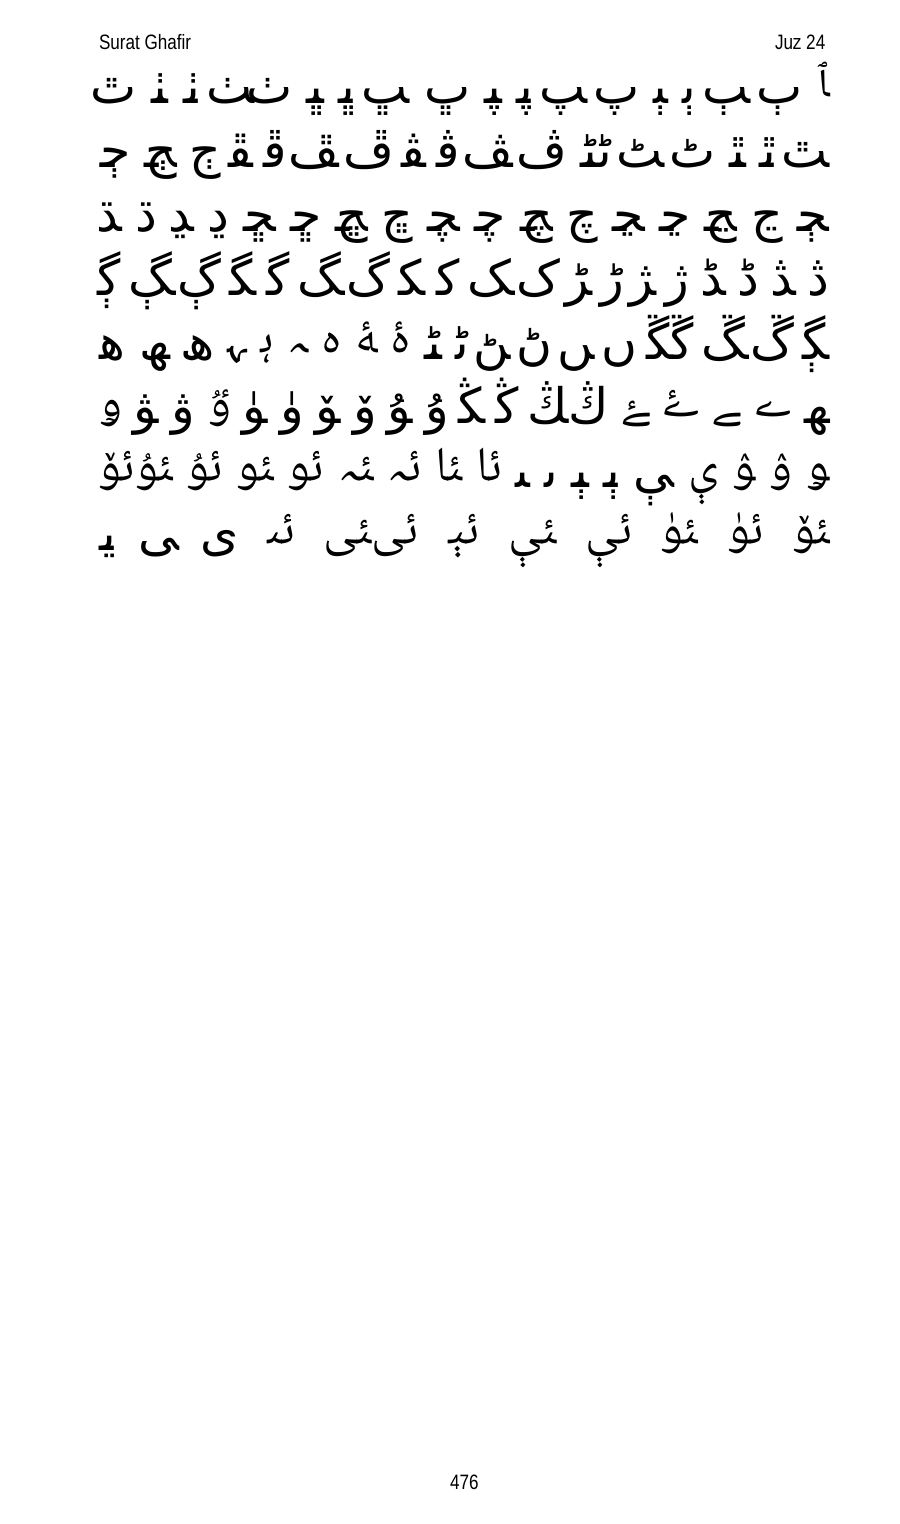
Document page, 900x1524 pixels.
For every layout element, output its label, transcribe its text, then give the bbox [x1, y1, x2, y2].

text ﭑ ﭒ ﭓ ﭔ ﭕ ﭖ ﭗ ﭘ ﭙ ﭚ ﭛ ﭜ ﭝ ﭞﭟ ﭠ ﭡ ﭢ ﭣ ﭤ ﭥ ﭦ ﭧ ﭨﭩ ﭪ ﭫ ﭬ ﭭ ﭮ ﭯ ﭰ ﭱ ﭲ ﭳ ﭴ ﭵ ﭶ ﭷ ﭸ ﭹ ﭺ ﭻ ﭼ ﭽ ﭾ ﭿ ﮀ ﮁ ﮂ ﮃ ﮄ ﮅ ﮆ ﮇ ﮈ ﮉ ﮊ ﮋ ﮌ ﮍ ﮎ ﮏ ﮐ ﮑ ﮒ ﮓ ﮔ ﮕ ﮖ ﮗ ﮘ ﮙ ﮚ ﮛ ﮜﮝ ﮞ ﮟ ﮠ ﮡ ﮢ ﮣ ﮤ ﮥ ﮦ ﮧ ﮨ ﮩ ﮪ ﮫ ﮬ ﮭ ﮮ ﮯ ﮰ ﮱ ﯓ ﯔ ﯕ ﯖ ﯗ ﯘ ﯙ ﯚ ﯛ ﯜ ﯝ ﯞ ﯟ ﯠ ﯡ ﯢ ﯣ ﯤ ﯥ ﯦ ﯧ ﯨ ﯩ ﯪ ﯫ ﯬ ﯭ ﯮ ﯯ ﯰ ﯱﯲ ﯳ ﯴ ﯵ ﯶ ﯷ ﯸ ﯹﯺ ﯻ ﯼ ﯽ ﯾ [99, 60, 829, 571]
